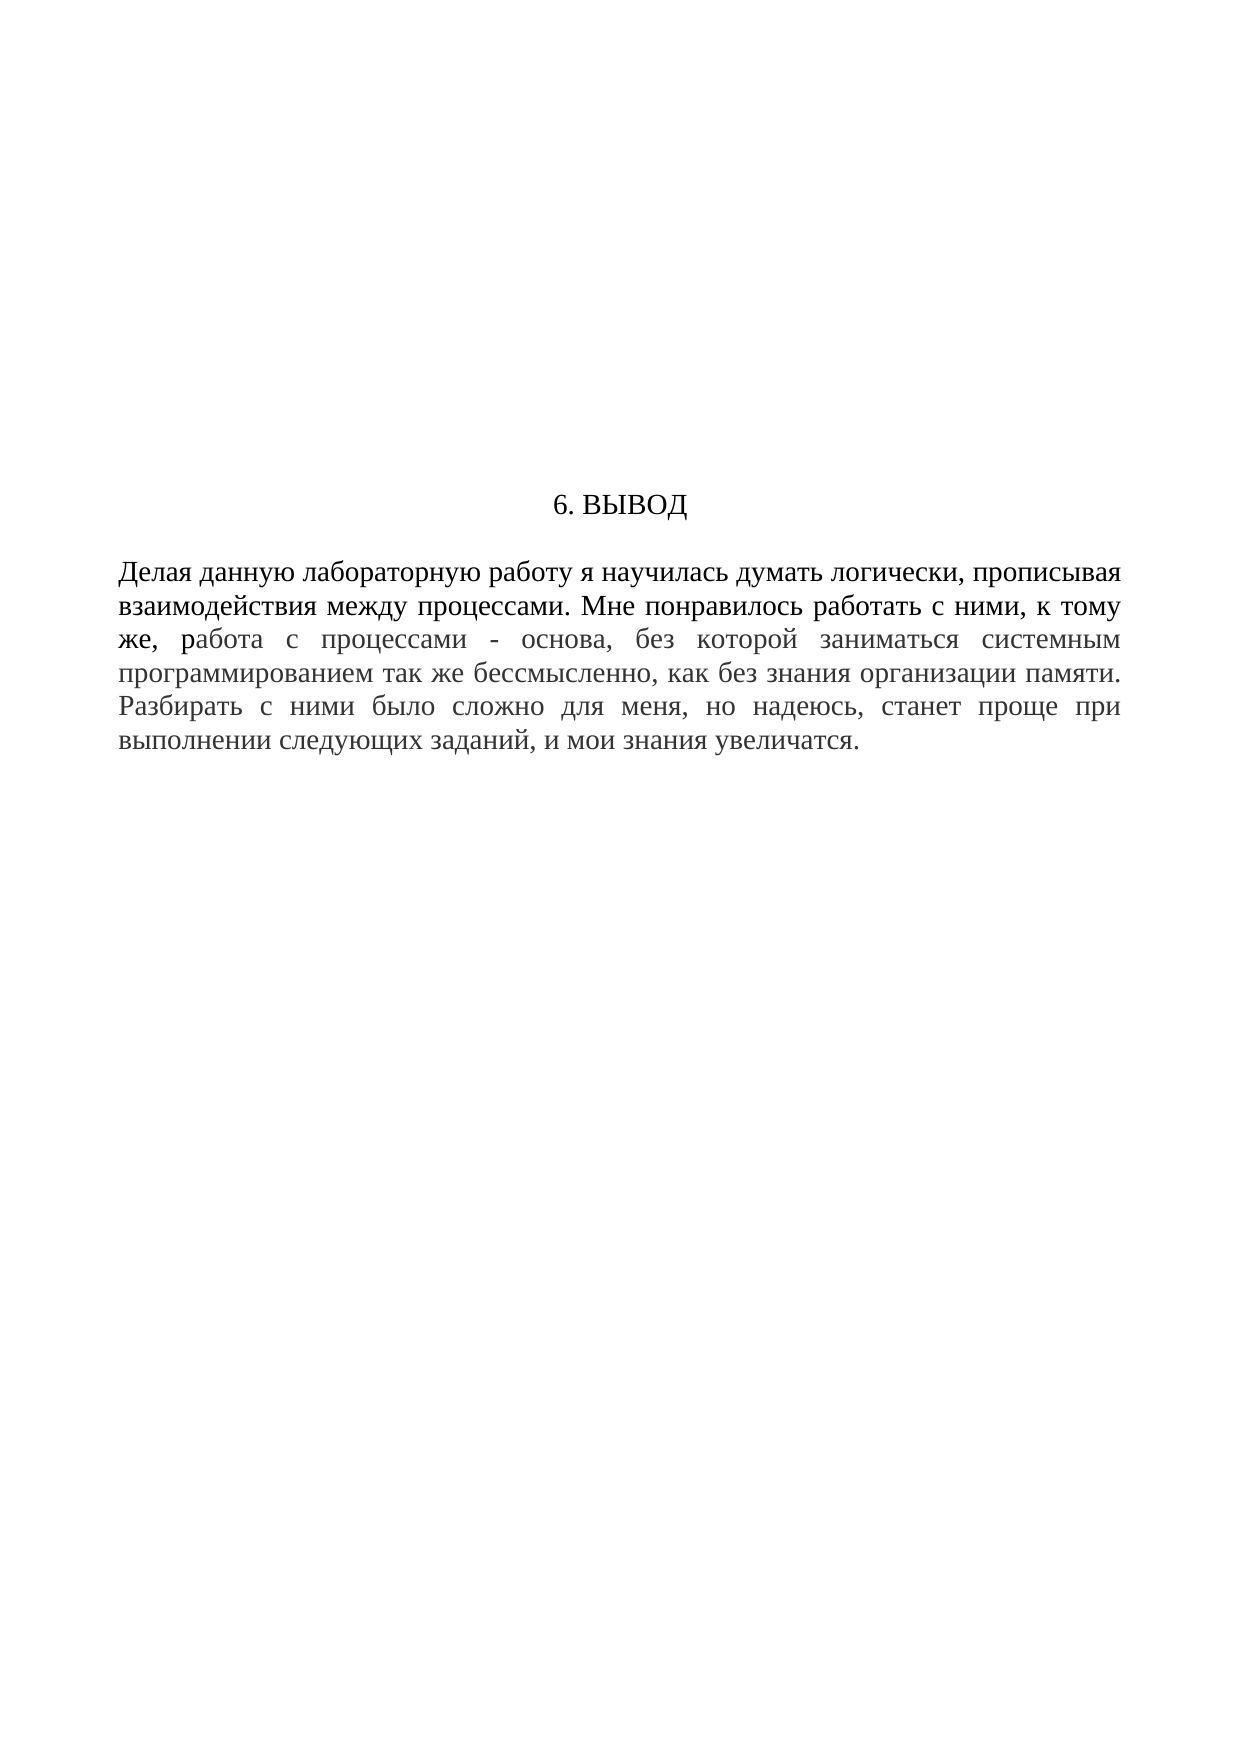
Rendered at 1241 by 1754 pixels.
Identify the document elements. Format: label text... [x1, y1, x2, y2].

text Делая данную лабораторную работу я научилась думать логически, прописывая взаимодействия между процессами. Мне понравилось работать с ними, к тому же, работа с процессами - основа, без которой заниматься системным программированием так же бессмысленно, как без знания организации памяти. Разбирать с ними было сложно для меня, но надеюсь, станет проще при выполнении следующих заданий, и мои знания увеличатся. [118, 554, 1122, 755]
text 6. ВЫВОД [118, 487, 1122, 521]
